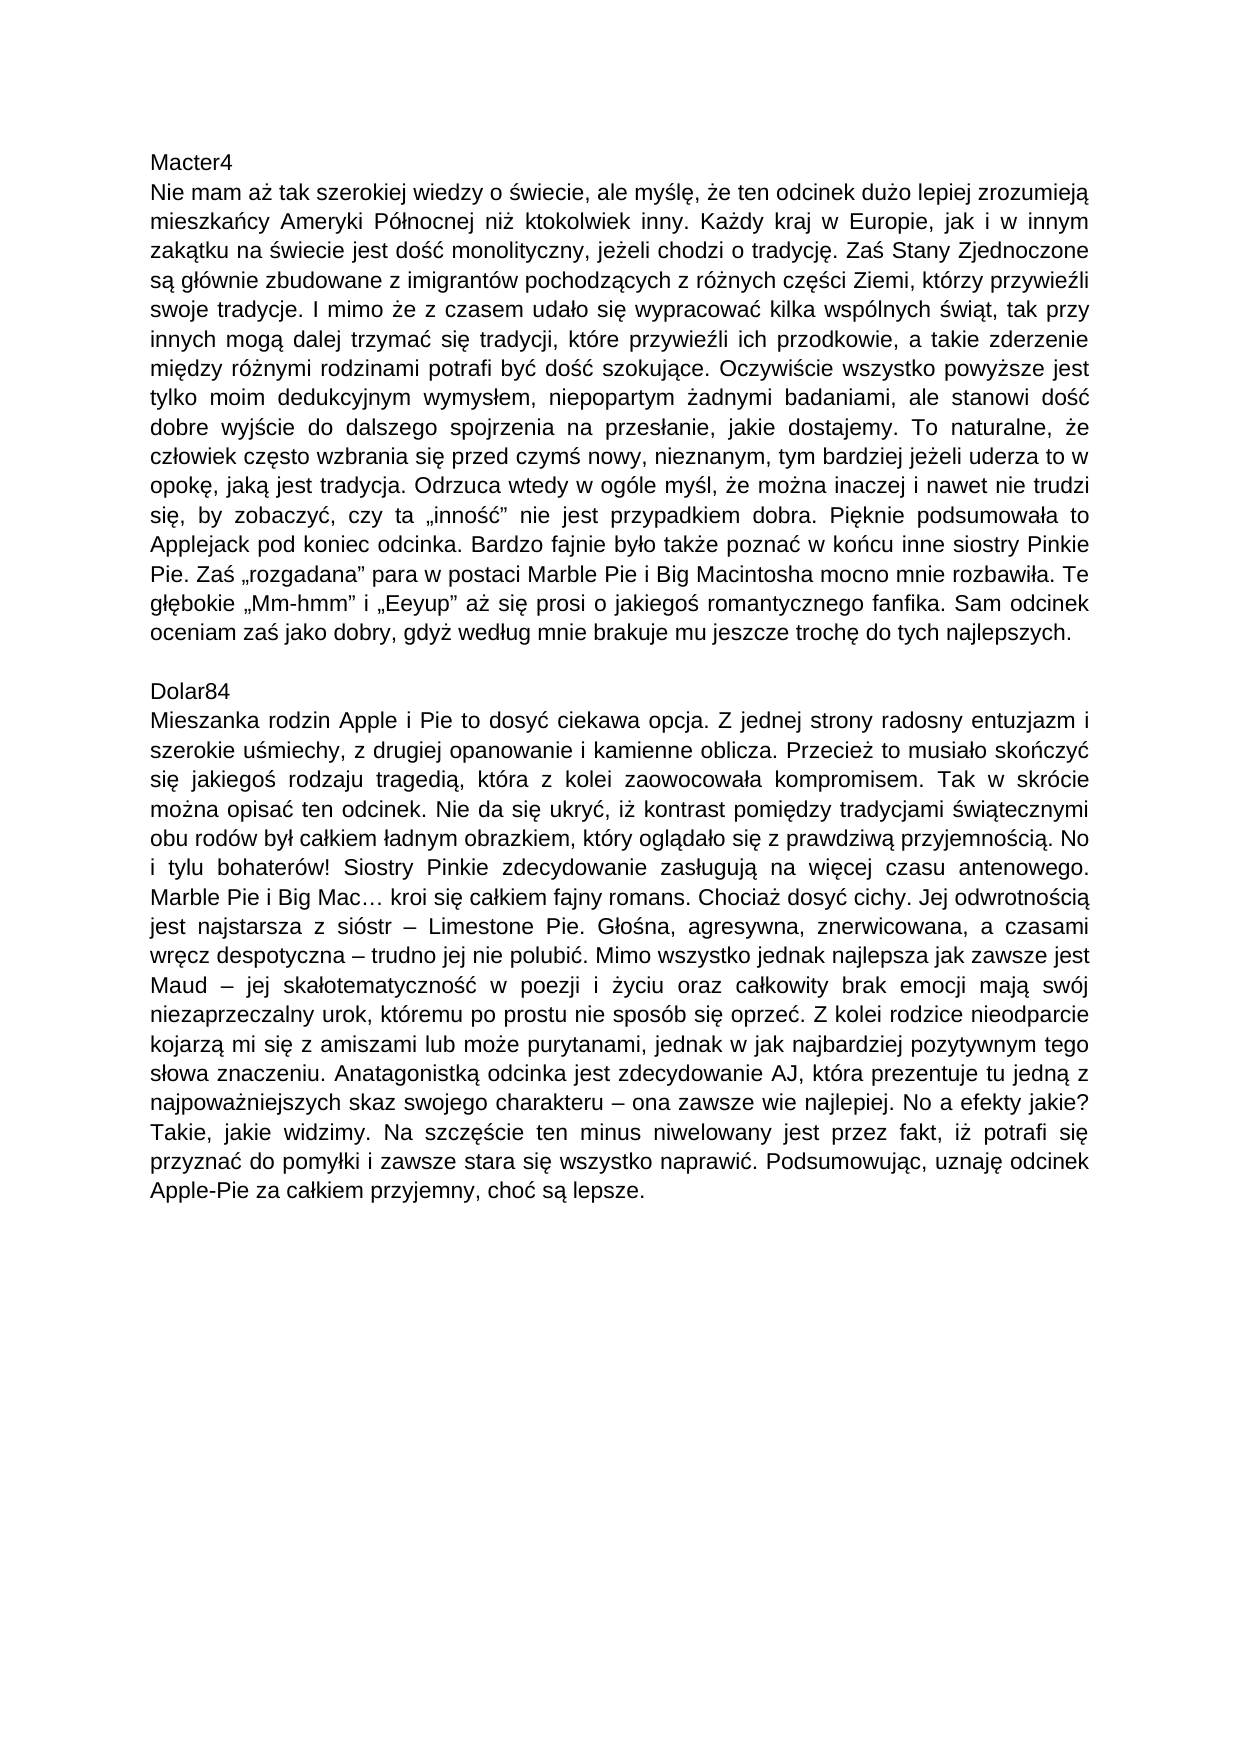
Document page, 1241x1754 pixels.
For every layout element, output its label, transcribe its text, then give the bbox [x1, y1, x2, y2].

text Dolar84 [150, 679, 1090, 704]
text Macter4 [150, 150, 1090, 176]
text Mieszanka rodzin Apple i Pie to dosyć ciekawa opcja. Z jednej strony radosny entuzjazm i szerokie uśmiechy, z drugiej opanowanie i kamienne oblicza. Przecież to musiało skończyć się jakiegoś rodzaju tragedią, która z kolei zaowocowała kompromisem. Tak w skrócie można opisać ten odcinek. Nie da się ukryć, iż kontrast pomiędzy tradycjami świątecznymi obu rodów był całkiem ładnym obrazkiem, który oglądało się z prawdziwą przyjemnością. No i tylu bohaterów! Siostry Pinkie zdecydowanie zasługują na więcej czasu antenowego. Marble Pie i Big Mac… kroi się całkiem fajny romans. Chociaż dosyć cichy. Jej odwrotnością jest najstarsza z sióstr – Limestone Pie. Głośna, agresywna, znerwicowana, a czasami wręcz despotyczna – trudno jej nie polubić. Mimo wszystko jednak najlepsza jak zawsze jest Maud – jej skałotematyczność w poezji i życiu oraz całkowity brak emocji mają swój niezaprzeczalny urok, któremu po prostu nie sposób się oprzeć. Z kolei rodzice nieodparcie kojarzą mi się z amiszami lub może purytanami, jednak w jak najbardziej pozytywnym tego słowa znaczeniu. Anatagonistką odcinka jest zdecydowanie AJ, która prezentuje tu jedną z najpoważniejszych skaz swojego charakteru – ona zawsze wie najlepiej. No a efekty jakie? Takie, jakie widzimy. Na szczęście ten minus niwelowany jest przez fakt, iż potrafi się przyznać do pomyłki i zawsze stara się wszystko naprawić. Podsumowując, uznaję odcinek Apple-Pie za całkiem przyjemny, choć są lepsze. [150, 708, 1090, 1204]
text Nie mam aż tak szerokiej wiedzy o świecie, ale myślę, że ten odcinek dużo lepiej zrozumieją mieszkańcy Ameryki Północnej niż ktokolwiek inny. Każdy kraj w Europie, jak i w innym zakątku na świecie jest dość monolityczny, jeżeli chodzi o tradycję. Zaś Stany Zjednoczone są głównie zbudowane z imigrantów pochodzących z różnych części Ziemi, którzy przywieźli swoje tradycje. I mimo że z czasem udało się wypracować kilka wspólnych świąt, tak przy innych mogą dalej trzymać się tradycji, które przywieźli ich przodkowie, a takie zderzenie między różnymi rodzinami potrafi być dość szokujące. Oczywiście wszystko powyższe jest tylko moim dedukcyjnym wymysłem, niepopartym żadnymi badaniami, ale stanowi dość dobre wyjście do dalszego spojrzenia na przesłanie, jakie dostajemy. To naturalne, że człowiek często wzbrania się przed czymś nowy, nieznanym, tym bardziej jeżeli uderza to w opokę, jaką jest tradycja. Odrzuca wtedy w ogóle myśl, że można inaczej i nawet nie trudzi się, by zobaczyć, czy ta „inność” nie jest przypadkiem dobra. Pięknie podsumowała to Applejack pod koniec odcinka. Bardzo fajnie było także poznać w końcu inne siostry Pinkie Pie. Zaś „rozgadana” para w postaci Marble Pie i Big Macintosha mocno mnie rozbawiła. Te głębokie „Mm-hmm” i „Eeyup” aż się prosi o jakiegoś romantycznego fanfika. Sam odcinek oceniam zaś jako dobry, gdyż według mnie brakuje mu jeszcze trochę do tych najlepszych. [150, 179, 1090, 646]
